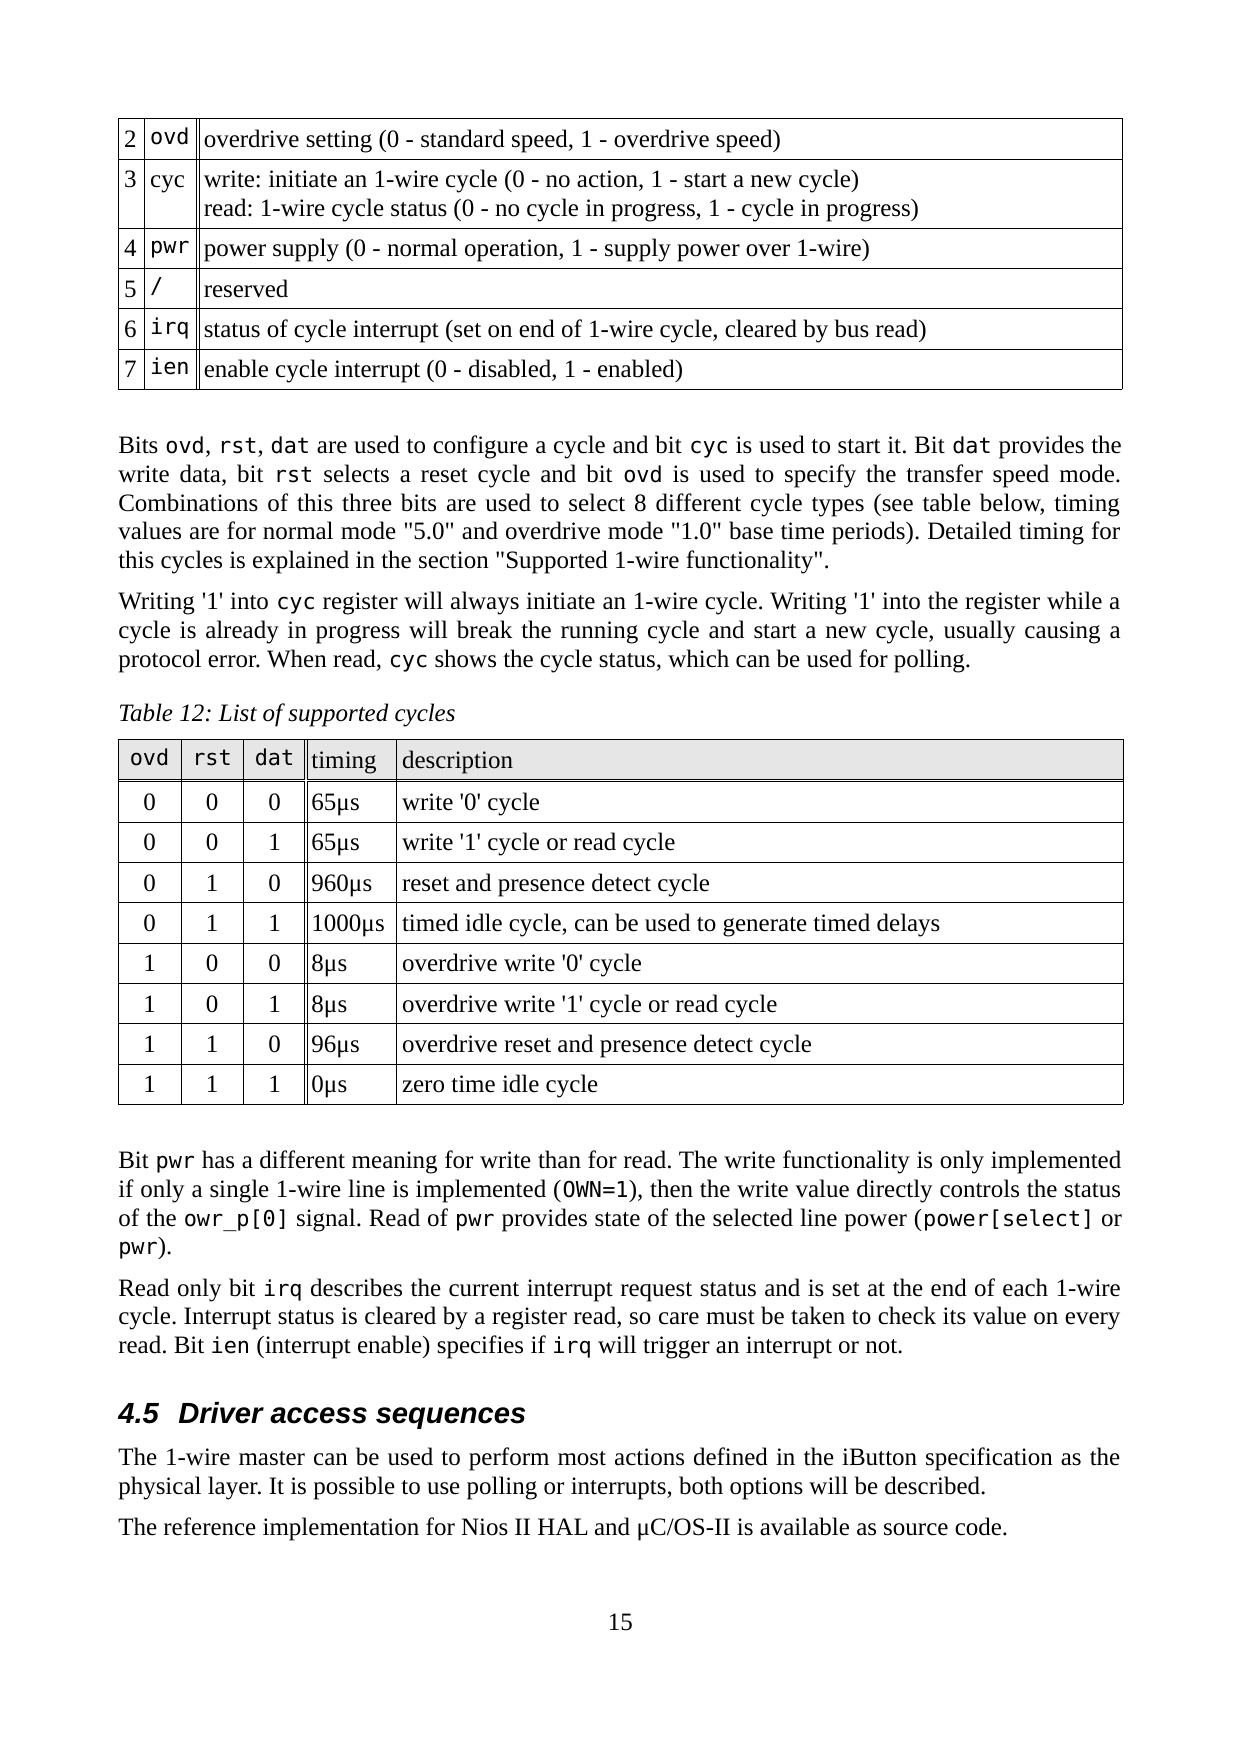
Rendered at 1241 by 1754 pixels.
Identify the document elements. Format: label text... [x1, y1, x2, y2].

text Bit pwr has a different meaning for write than for read. The write functionality is only implemented if only a single 1-wire line is implemented (OWN=1), then the write value directly controls the status of the owr_p[0] signal. Read of pwr provides state of the selected line power (power[select] or pwr). [118, 1145, 1122, 1260]
text Writing '1' into cyc register will always initiate an 1-wire cycle. Writing '1' into the register while a cycle is already in progress will break the running cycle and start a new cycle, usually causing a protocol error. When read, cyc shows the cycle status, which can be used for polling. [118, 586, 1122, 673]
table_cell 1 [182, 903, 243, 943]
table_cell 1 [119, 944, 181, 983]
table_cell 1 [244, 823, 304, 862]
table_cell write '1' cycle or read cycle [397, 823, 1123, 862]
table_cell 1 [244, 984, 304, 1023]
table_header timing [308, 740, 396, 779]
table_header dat [244, 740, 304, 779]
table_cell 8μs [308, 944, 396, 983]
text Table 12: List of supported cycles [118, 698, 1122, 726]
table_cell 0 [119, 903, 181, 943]
table_cell 0 [182, 944, 243, 983]
table_cell timed idle cycle, can be used to generate timed delays [397, 903, 1123, 943]
table_cell 1 [182, 1065, 243, 1104]
table_cell pwr [145, 229, 196, 268]
table_cell 1 [119, 984, 181, 1023]
text Bits ovd, rst, dat are used to configure a cycle and bit cyc is used to start it. Bit dat provides the write data, bit rst selects a reset cycle and bit ovd is used to specify the transfer speed mode. Combinations of this three bits are used to select 8 different cycle types (see table below, timing values are for normal mode "5.0" and overdrive mode "1.0" base time periods). Detailed timing for this cycles is explained in the section "Supported 1-wire functionality". [118, 430, 1122, 574]
table_cell write '0' cycle [397, 782, 1123, 822]
table_cell irq [145, 309, 196, 348]
table_cell 1 [182, 1024, 243, 1063]
table_cell 6 [119, 309, 144, 348]
table_cell 65μs [308, 823, 396, 862]
table_cell reset and presence detect cycle [397, 863, 1123, 902]
table_cell overdrive setting (0 - standard speed, 1 - overdrive speed) [200, 119, 1122, 158]
table_cell 0 [182, 823, 243, 862]
table_cell zero time idle cycle [397, 1065, 1123, 1104]
table_cell 1 [244, 903, 304, 943]
table_cell / [145, 269, 196, 308]
table_cell 1 [119, 1065, 181, 1104]
table_cell write: initiate an 1-wire cycle (0 - no action, 1 - start a new cycle) read: 1-wire cycle status (0 - no cycle in progress, 1 - cycle in progress) [200, 160, 1122, 227]
table_cell 0 [244, 944, 304, 983]
table_cell 2 [119, 119, 144, 158]
table_cell 1 [182, 863, 243, 902]
table_cell status of cycle interrupt (set on end of 1-wire cycle, cleared by bus read) [200, 309, 1122, 348]
table_cell enable cycle interrupt (0 - disabled, 1 - enabled) [200, 350, 1122, 389]
table_header description [397, 740, 1123, 779]
table_cell 65μs [308, 782, 396, 822]
table_cell 960μs [308, 863, 396, 902]
table_cell 1000μs [308, 903, 396, 943]
table_cell 3 [119, 160, 144, 227]
table_cell 5 [119, 269, 144, 308]
table_cell cyc [145, 160, 196, 227]
table_cell 0 [244, 1024, 304, 1063]
table_cell ovd [145, 119, 196, 158]
table_cell power supply (0 - normal operation, 1 - supply power over 1-wire) [200, 229, 1122, 268]
text The 1-wire master can be used to perform most actions defined in the iButton specification as the physical layer. It is possible to use polling or interrupts, both options will be described. [118, 1442, 1122, 1500]
table_cell 1 [244, 1065, 304, 1104]
table_cell 8μs [308, 984, 396, 1023]
table_cell overdrive reset and presence detect cycle [397, 1024, 1123, 1063]
table_cell 7 [119, 350, 144, 389]
table_cell 0μs [308, 1065, 396, 1104]
table_cell 0 [119, 823, 181, 862]
table_cell overdrive write '0' cycle [397, 944, 1123, 983]
text The reference implementation for Nios II HAL and μC/OS-II is available as source code. [118, 1512, 1122, 1541]
table_cell 0 [182, 782, 243, 822]
table_cell reserved [200, 269, 1122, 308]
text Read only bit irq describes the current interrupt request status and is set at the end of each 1-wire cycle. Interrupt status is cleared by a register read, so care must be taken to check its value on every read. Bit ien (interrupt enable) specifies if irq will trigger an interrupt or not. [118, 1273, 1122, 1359]
table_cell 0 [119, 863, 181, 902]
table_cell 1 [119, 1024, 181, 1063]
table_cell 4 [119, 229, 144, 268]
subtitle Driver access sequences [118, 1396, 1122, 1430]
table_cell ien [145, 350, 196, 389]
table_cell 96μs [308, 1024, 396, 1063]
table_header rst [182, 740, 243, 779]
table_cell 0 [244, 782, 304, 822]
table_cell 0 [244, 863, 304, 902]
table_cell 0 [119, 782, 181, 822]
table_cell 0 [182, 984, 243, 1023]
table_header ovd [119, 740, 181, 779]
table_cell overdrive write '1' cycle or read cycle [397, 984, 1123, 1023]
